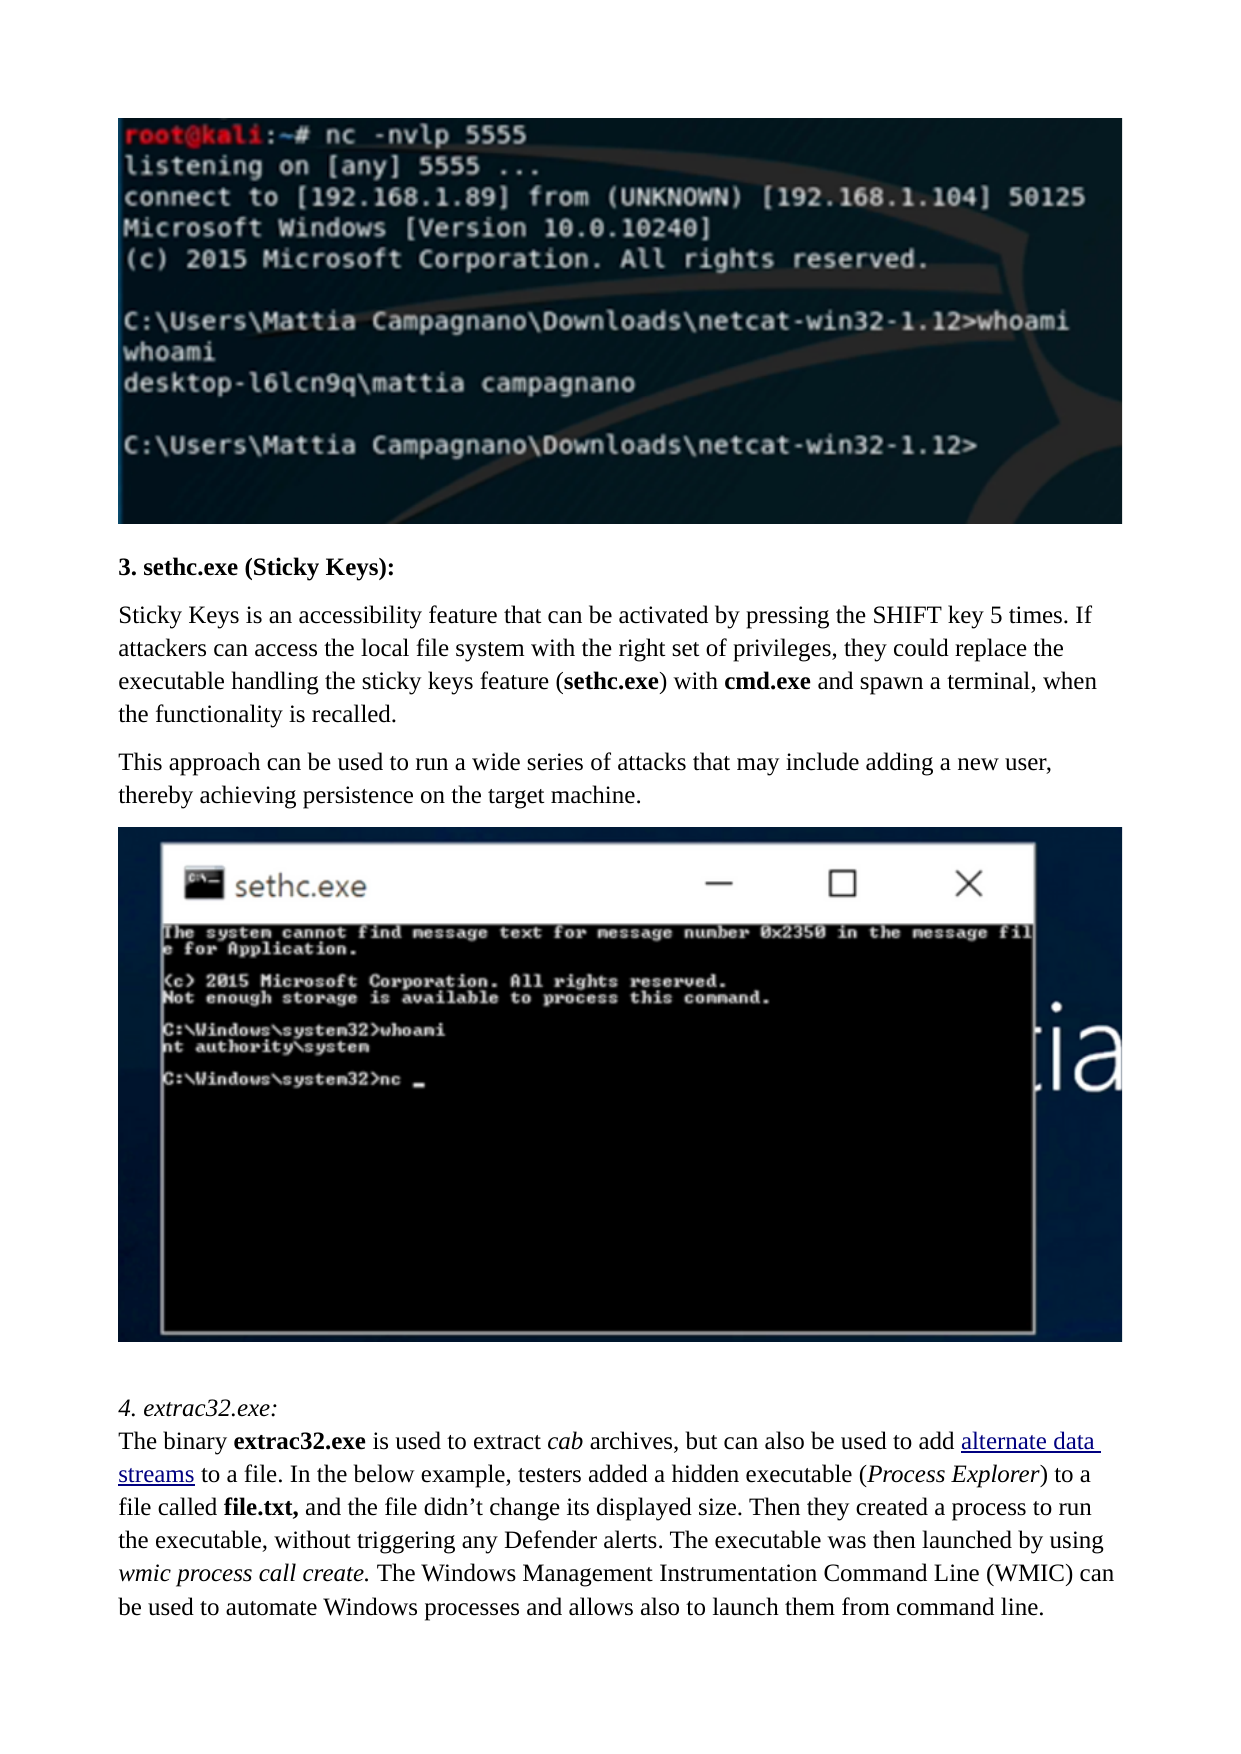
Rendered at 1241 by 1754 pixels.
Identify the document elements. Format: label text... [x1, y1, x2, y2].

text Sticky Keys is an accessibility feature that can be activated by pressing the SHIFT key 5 times. If attackers can access the local file system with the right set of privileges, they could replace the executable handling the sticky keys feature (sethc.exe) with cmd.exe and spawn a terminal, when the functionality is recalled. [118, 600, 1122, 728]
picture [118, 118, 1123, 524]
text This approach can be used to run a wide series of attacks that may include adding a new user, thereby achieving persistence on the target machine. [118, 747, 1122, 808]
text The binary extrac32.exe is used to extract cab archives, but can also be used to add alternate data streams to a file. In the below example, testers added a hidden executable (Process Explorer) to a file called file.txt, and the file didn’t change its displayed size. Then they created a process to run the executable, without triggering any Defender alerts. The executable was then launched by using wmic process call create. The Windows Management Instrumentation Command Line (WMIC) can be used to automate Windows processes and allows also to launch them from command line. [118, 1426, 1122, 1620]
text 4. extrac32.exe: [118, 1393, 1122, 1422]
picture [118, 827, 1123, 1342]
text 3. sethc.exe (Sticky Keys): [118, 552, 1122, 581]
